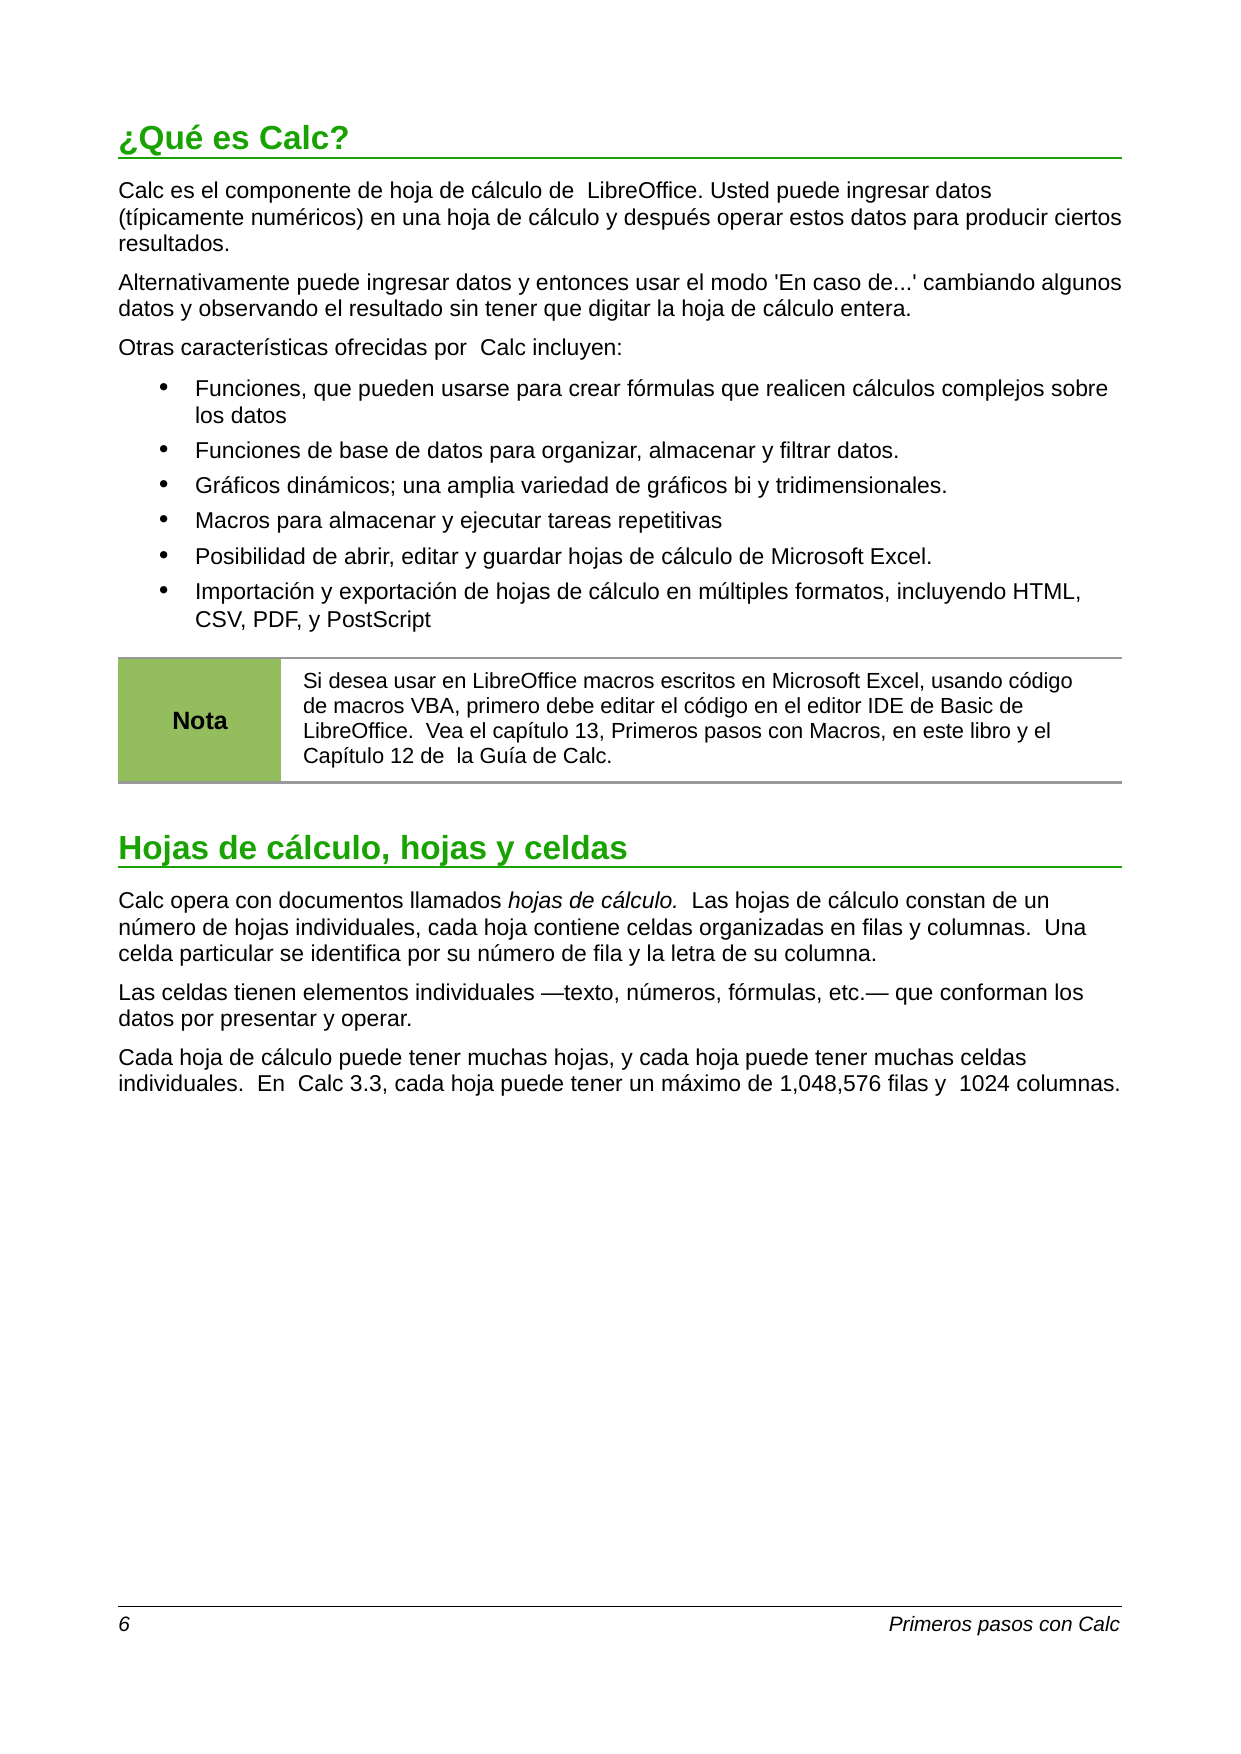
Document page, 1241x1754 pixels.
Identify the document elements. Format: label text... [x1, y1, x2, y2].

subtitle ¿Qué es Calc? [118, 118, 1122, 157]
text Cada hoja de cálculo puede tener muchas hojas, y cada hoja puede tener muchas celdas individuales. En Calc 3.3, cada hoja puede tener un máximo de 1,048,576 filas y 1024 columnas. [118, 1044, 1122, 1097]
subtitle Hojas de cálculo, hojas y celdas [118, 828, 1122, 866]
text Las celdas tienen elementos individuales —texto, números, fórmulas, etc.— que conforman los datos por presentar y operar. [118, 979, 1122, 1031]
list Gráficos dinámicos; una amplia variedad de gráficos bi y tridimensionales. [156, 470, 1122, 499]
list Funciones, que pueden usarse para crear fórmulas que realicen cálculos complejos sobre los datos [156, 373, 1122, 429]
text Alternativamente puede ingresar datos y entonces usar el modo 'En caso de...' cambiando algunos datos y observando el resultado sin tener que digitar la hoja de cálculo entera. [118, 269, 1122, 322]
list Macros para almacenar y ejecutar tareas repetitivas [156, 506, 1122, 535]
table_header Si desea usar en LibreOffice macros escritos en Microsoft Excel, usando código de macros VBA, primero debe editar el código en el editor IDE de Basic de LibreOffice. Vea el capítulo 13, Primeros pasos con Macros, en este libro y el Capítulo 12 de la Guía de Calc. [281, 659, 1122, 781]
table_header Nota [118, 659, 281, 781]
text Calc es el componente de hoja de cálculo de LibreOffice. Usted puede ingresar datos (típicamente numéricos) en una hoja de cálculo y después operar estos datos para producir ciertos resultados. [118, 177, 1122, 257]
list Posibilidad de abrir, editar y guardar hojas de cálculo de Microsoft Excel. [156, 541, 1122, 570]
list Importación y exportación de hojas de cálculo en múltiples formatos, incluyendo HTML, CSV, PDF, y PostScript [156, 577, 1122, 632]
text Otras características ofrecidas por Calc incluyen: [118, 334, 1122, 361]
list Funciones de base de datos para organizar, almacenar y filtrar datos. [156, 435, 1122, 464]
text Calc opera con documentos llamados hojas de cálculo. Las hojas de cálculo constan de un número de hojas individuales, cada hoja contiene celdas organizadas en filas y columnas. Una celda particular se identifica por su número de fila y la letra de su columna. [118, 887, 1122, 966]
